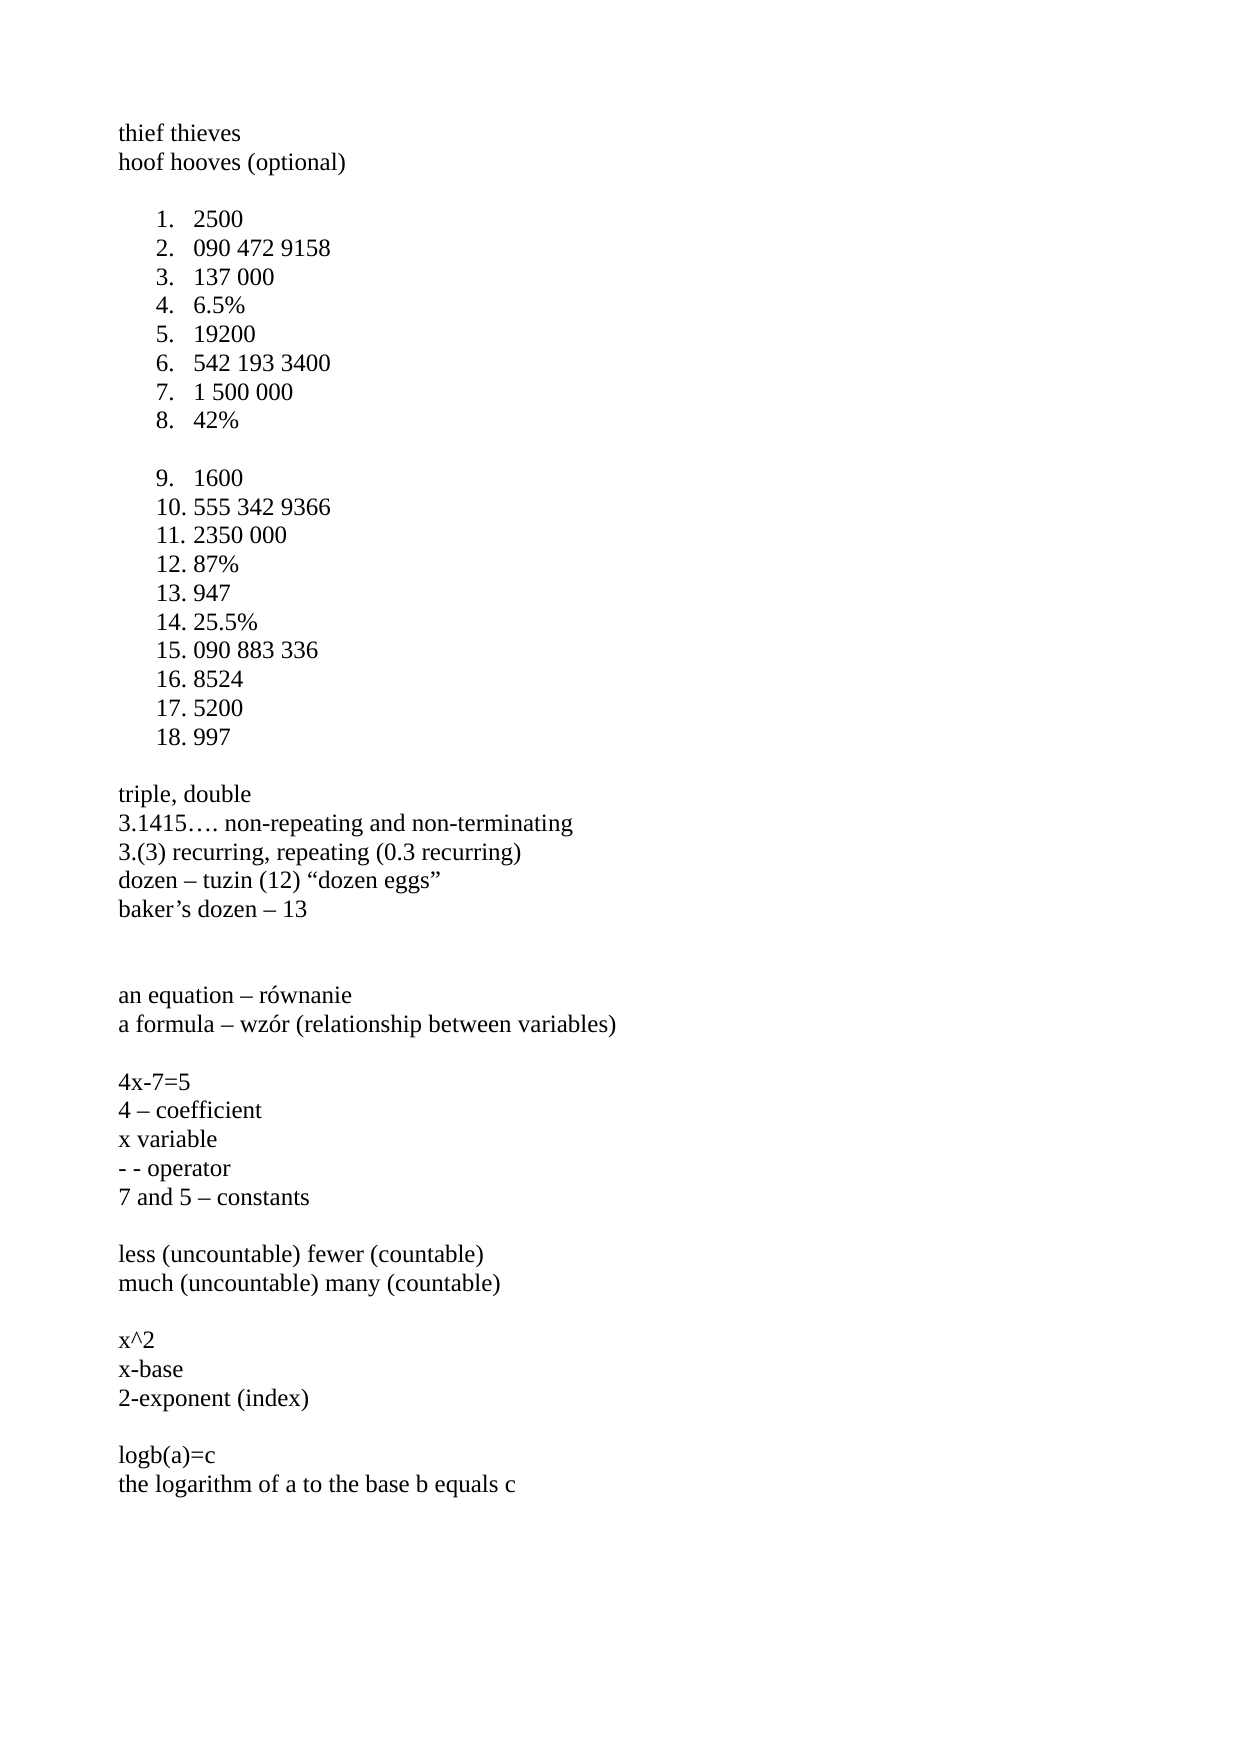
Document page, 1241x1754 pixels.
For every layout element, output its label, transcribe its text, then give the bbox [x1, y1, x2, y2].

list 42% [156, 406, 1122, 434]
list 2350 000 [156, 521, 1122, 549]
list 997 [156, 722, 1122, 751]
text 4 – coefficient [118, 1096, 1122, 1124]
list 1600 [156, 463, 1122, 492]
text triple, double [118, 779, 1122, 808]
text 2-exponent (index) [118, 1383, 1122, 1412]
list 090 472 9158 [156, 233, 1122, 262]
text less (uncountable) fewer (countable) [118, 1239, 1122, 1268]
list 947 [156, 578, 1122, 607]
text x variable [118, 1124, 1122, 1153]
text baker’s dozen – 13 [118, 894, 1122, 923]
list 8524 [156, 664, 1122, 693]
list 25.5% [156, 607, 1122, 636]
text hoof hooves (optional) [118, 147, 1122, 176]
text dozen – tuzin (12) “dozen eggs” [118, 866, 1122, 894]
text 3.1415…. non-repeating and non-terminating [118, 808, 1122, 837]
text a formula – wzór (relationship between variables) [118, 1009, 1122, 1038]
text logb(a)=c [118, 1441, 1122, 1469]
text x^2 [118, 1326, 1122, 1354]
list 6.5% [156, 291, 1122, 319]
text x-base [118, 1354, 1122, 1383]
list 555 342 9366 [156, 492, 1122, 521]
text thief thieves [118, 118, 1122, 147]
text much (uncountable) many (countable) [118, 1268, 1122, 1297]
text the logarithm of a to the base b equals c [118, 1469, 1122, 1498]
list 2500 [156, 204, 1122, 233]
text 3.(3) recurring, repeating (0.3 recurring) [118, 837, 1122, 866]
text 4x-7=5 [118, 1067, 1122, 1096]
text 7 and 5 – constants [118, 1182, 1122, 1211]
list 19200 [156, 319, 1122, 348]
text - - operator [118, 1153, 1122, 1182]
list 1 500 000 [156, 377, 1122, 406]
list 137 000 [156, 262, 1122, 291]
list 5200 [156, 693, 1122, 722]
list 87% [156, 549, 1122, 578]
list 090 883 336 [156, 636, 1122, 664]
text an equation – równanie [118, 981, 1122, 1009]
list 542 193 3400 [156, 348, 1122, 377]
